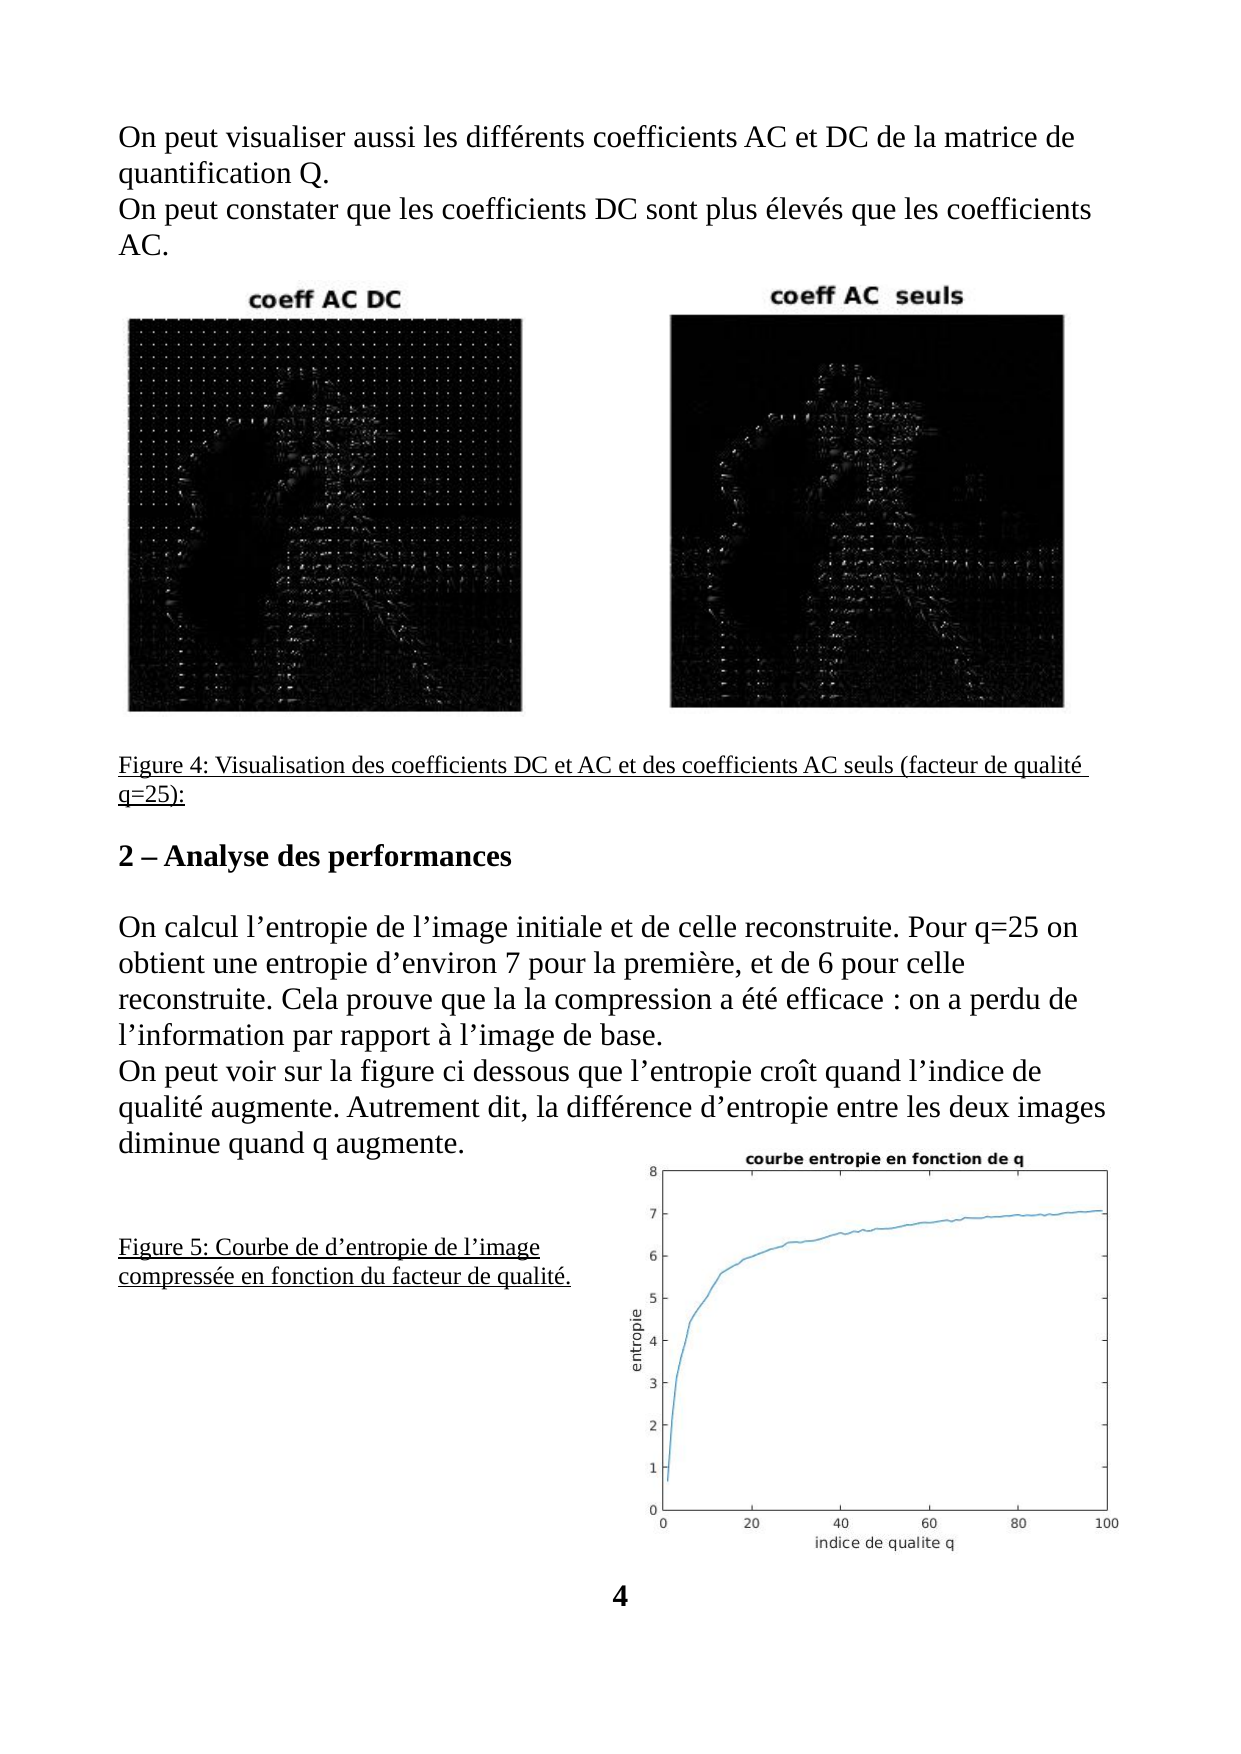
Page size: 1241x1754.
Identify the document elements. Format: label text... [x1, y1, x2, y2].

picture [122, 280, 526, 717]
text Figure 5: Courbe de d’entropie de l’image compressée en fonction du facteur de qualité. [118, 1232, 589, 1290]
text 2 – Analyse des performances [118, 837, 1122, 873]
picture [589, 1140, 1161, 1555]
text On peut visualiser aussi les différents coefficients AC et DC de la matrice de quantification Q. [118, 118, 1122, 190]
text On calcul l’entropie de l’image initiale et de celle reconstruite. Pour q=25 on obtient une entropie d’environ 7 pour la première, et de 6 pour celle reconstruite. Cela prouve que la la compression a été efficace : on a perdu de l’information par rapport à l’image de base. [118, 909, 1122, 1052]
text On peut voir sur la figure ci dessous que l’entropie croît quand l’indice de qualité augmente. Autrement dit, la différence d’entropie entre les deux images diminue quand q augmente. [118, 1052, 1122, 1160]
text 4 [118, 1577, 1122, 1613]
text On peut constater que les coefficients DC sont plus élevés que les coefficients AC. [118, 190, 1122, 262]
text Figure 4: Visualisation des coefficients DC et AC et des coefficients AC seuls (facteur de qualité q=25): [118, 751, 1122, 808]
picture [668, 284, 1072, 714]
